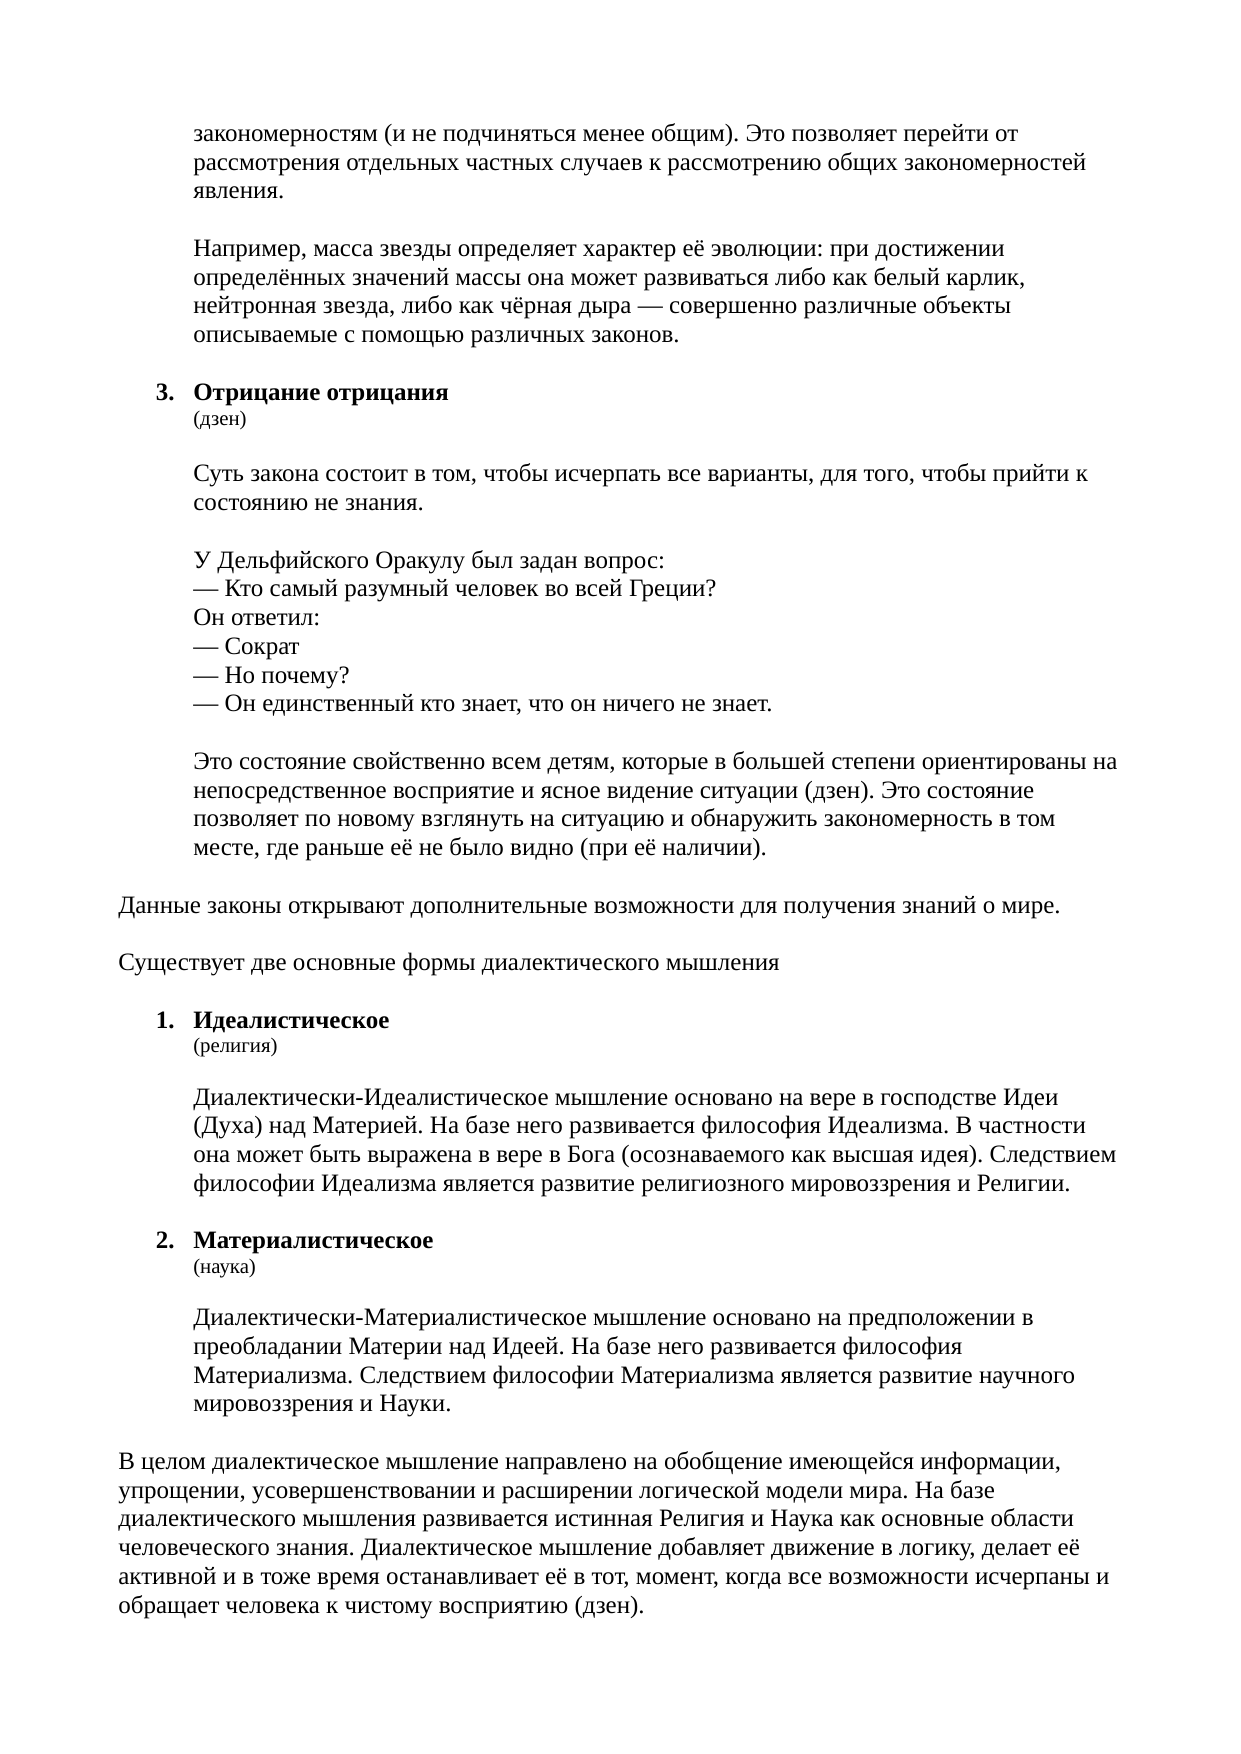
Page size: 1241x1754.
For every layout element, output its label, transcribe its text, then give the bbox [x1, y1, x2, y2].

list Например, масса звезды определяет характер её эволюции: при достижении определённых значений массы она может развиваться либо как белый карлик, нейтронная звезда, либо как чёрная дыра — совершенно различные объекты описываемые с помощью различных законов. [156, 233, 1122, 348]
list закономерностям (и не подчиняться менее общим). Это позволяет перейти от рассмотрения отдельных частных случаев к рассмотрению общих закономерностей явления. [156, 118, 1122, 204]
list Он ответил: [156, 602, 1122, 631]
text Существует две основные формы диалектического мышления [118, 947, 1122, 976]
list Идеалистическое [156, 1005, 1122, 1033]
list — Кто самый разумный человек во всей Греции? [156, 573, 1122, 602]
text В целом диалектическое мышление направлено на обобщение имеющейся информации, упрощении, усовершенствовании и расширении логической модели мира. На базе диалектического мышления развивается истинная Религия и Наука как основные области человеческого знания. Диалектическое мышление добавляет движение в логику, делает её активной и в тоже время останавливает её в тот, момент, когда все возможности исчерпаны и обращает человека к чистому восприятию (дзен). [118, 1446, 1122, 1618]
list (религия) [156, 1033, 1122, 1057]
list Диалектически-Идеалистическое мышление основано на вере в господстве Идеи (Духа) над Материей. На базе него развивается философия Идеализма. В частности она может быть выражена в вере в Бога (осознаваемого как высшая идея). Следствием философии Идеализма является развитие религиозного мировоззрения и Религии. [156, 1082, 1122, 1197]
list — Сократ [156, 631, 1122, 660]
list Суть закона состоит в том, чтобы исчерпать все варианты, для того, чтобы прийти к состоянию не знания. [156, 458, 1122, 516]
list (дзен) [156, 406, 1122, 430]
list Отрицание отрицания [156, 377, 1122, 406]
list Это состояние свойственно всем детям, которые в большей степени ориентированы на непосредственное восприятие и ясное видение ситуации (дзен). Это состояние позволяет по новому взглянуть на ситуацию и обнаружить закономерность в том месте, где раньше её не было видно (при её наличии). [156, 746, 1122, 861]
list У Дельфийского Оракулу был задан вопрос: [156, 545, 1122, 573]
list Диалектически-Материалистическое мышление основано на предположении в преобладании Материи над Идеей. На базе него развивается философия Материализма. Следствием философии Материализма является развитие научного мировоззрения и Науки. [156, 1302, 1122, 1417]
list — Но почему? [156, 660, 1122, 688]
list Материалистическое [156, 1225, 1122, 1254]
text Данные законы открывают дополнительные возможности для получения знаний о мире. [118, 890, 1122, 918]
list (наука) [156, 1254, 1122, 1278]
list — Он единственный кто знает, что он ничего не знает. [156, 688, 1122, 717]
